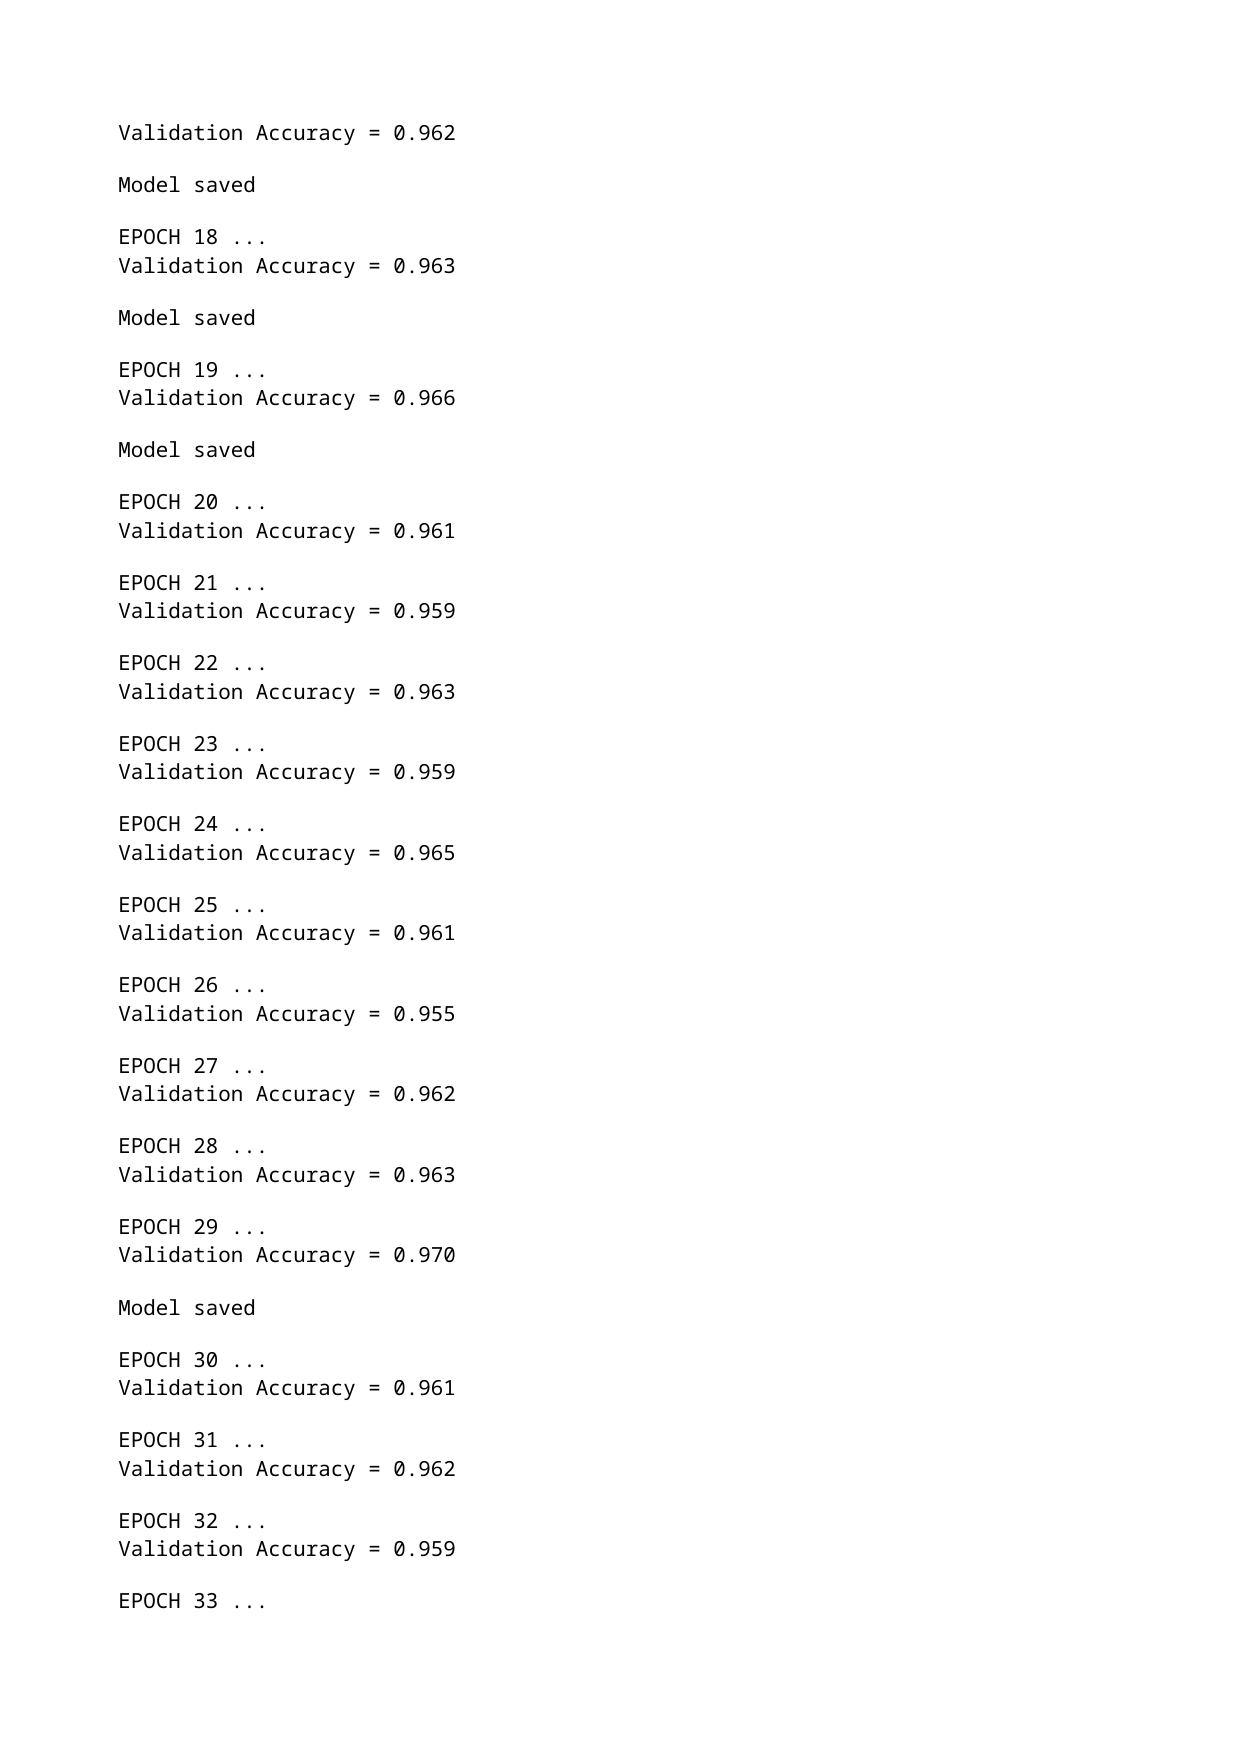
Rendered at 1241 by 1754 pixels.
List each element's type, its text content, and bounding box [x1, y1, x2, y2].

text Validation Accuracy = 0.955 [118, 999, 1122, 1027]
text Validation Accuracy = 0.961 [118, 516, 1122, 544]
text EPOCH 28 ... [118, 1132, 1122, 1160]
text EPOCH 32 ... [118, 1506, 1122, 1534]
text Validation Accuracy = 0.962 [118, 1079, 1122, 1108]
text Model saved [118, 303, 1122, 331]
text Validation Accuracy = 0.962 [118, 1454, 1122, 1482]
text Validation Accuracy = 0.963 [118, 251, 1122, 279]
text Validation Accuracy = 0.970 [118, 1241, 1122, 1269]
text EPOCH 25 ... [118, 890, 1122, 918]
text Validation Accuracy = 0.963 [118, 677, 1122, 705]
text Validation Accuracy = 0.962 [118, 118, 1122, 147]
text EPOCH 22 ... [118, 648, 1122, 677]
text Model saved [118, 435, 1122, 464]
text EPOCH 24 ... [118, 809, 1122, 838]
text Validation Accuracy = 0.961 [118, 1373, 1122, 1402]
text EPOCH 27 ... [118, 1051, 1122, 1079]
text Model saved [118, 170, 1122, 199]
text EPOCH 21 ... [118, 568, 1122, 596]
text Model saved [118, 1293, 1122, 1321]
text EPOCH 23 ... [118, 729, 1122, 757]
text Validation Accuracy = 0.959 [118, 1534, 1122, 1563]
text EPOCH 26 ... [118, 971, 1122, 999]
text Validation Accuracy = 0.966 [118, 383, 1122, 412]
text EPOCH 30 ... [118, 1345, 1122, 1373]
text EPOCH 31 ... [118, 1425, 1122, 1454]
text Validation Accuracy = 0.965 [118, 838, 1122, 866]
text EPOCH 19 ... [118, 355, 1122, 383]
text EPOCH 18 ... [118, 222, 1122, 251]
text Validation Accuracy = 0.959 [118, 757, 1122, 786]
text Validation Accuracy = 0.959 [118, 596, 1122, 625]
text Validation Accuracy = 0.963 [118, 1160, 1122, 1188]
text Validation Accuracy = 0.961 [118, 918, 1122, 947]
text EPOCH 29 ... [118, 1212, 1122, 1241]
text EPOCH 33 ... [118, 1586, 1122, 1615]
text EPOCH 20 ... [118, 487, 1122, 516]
